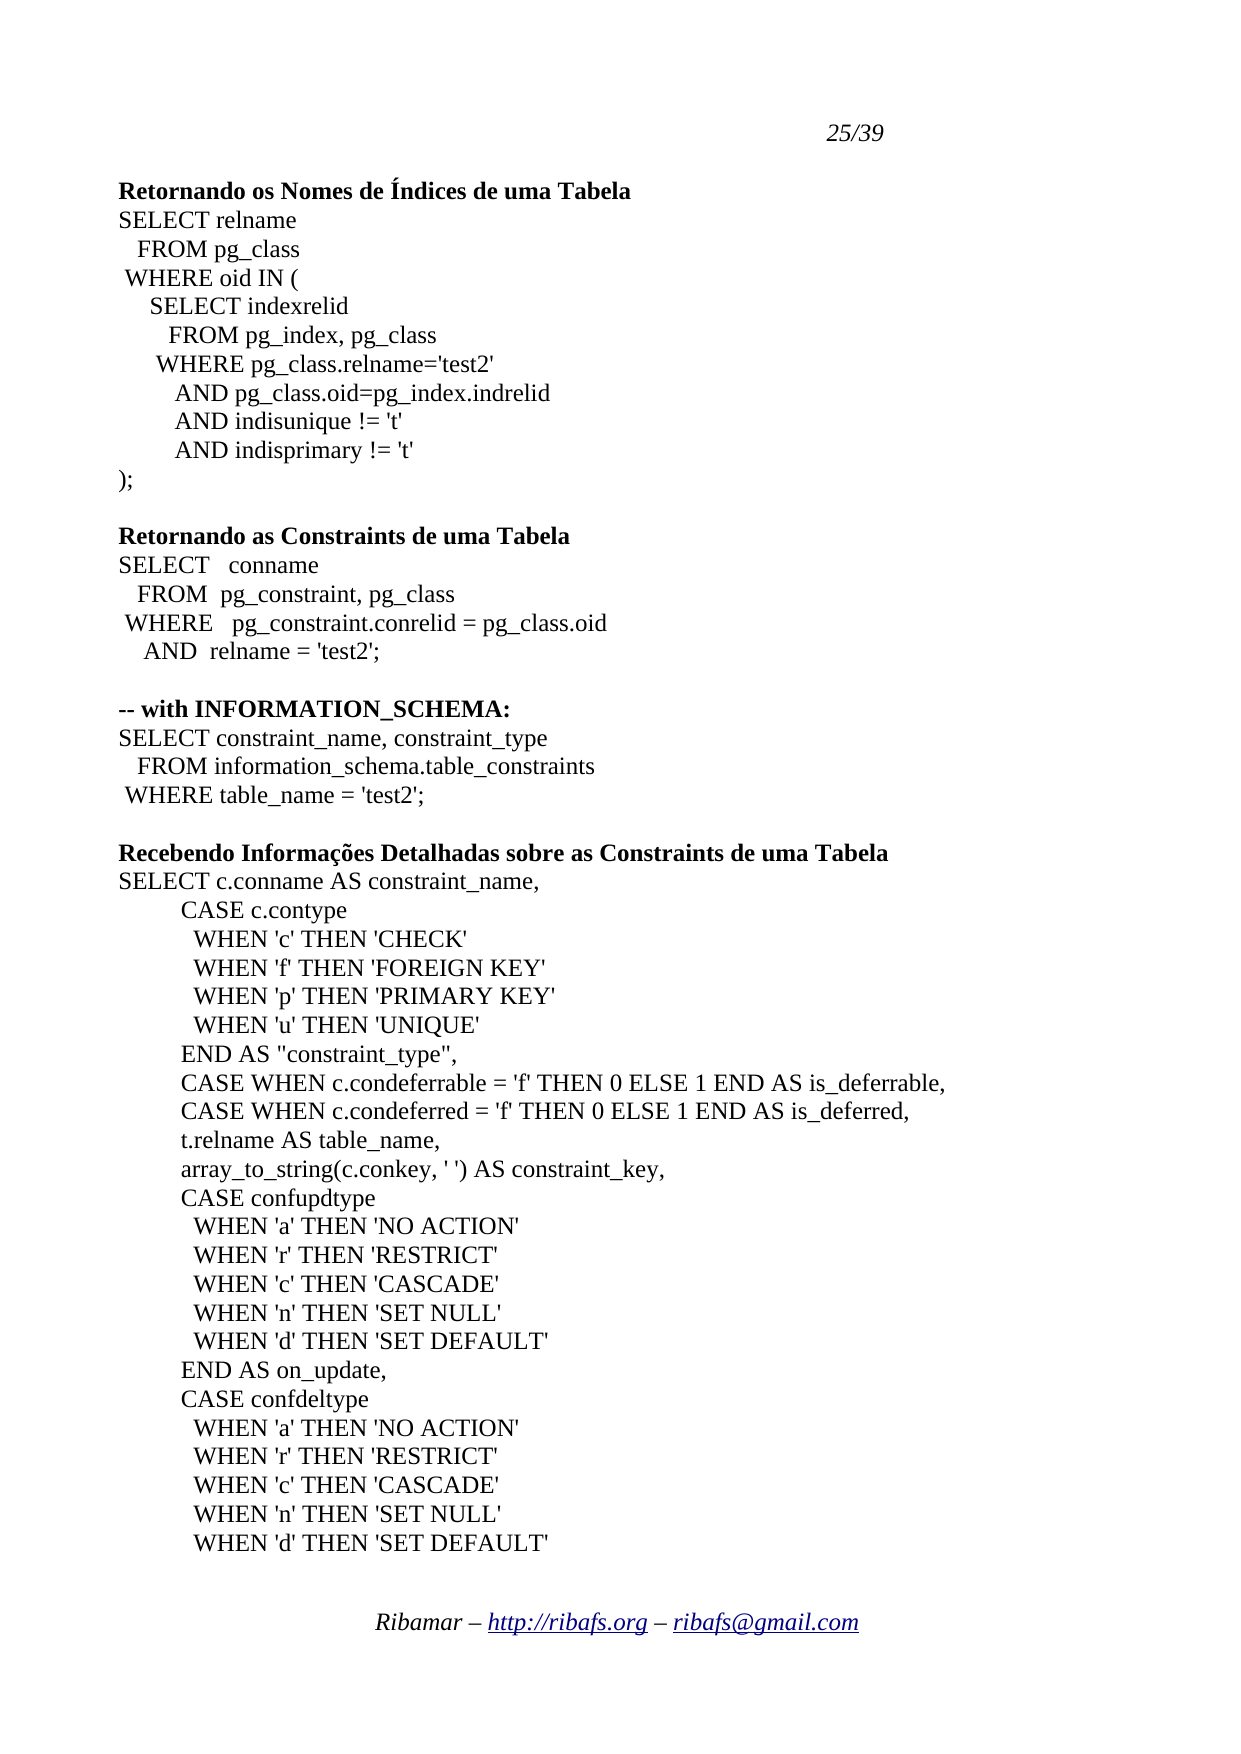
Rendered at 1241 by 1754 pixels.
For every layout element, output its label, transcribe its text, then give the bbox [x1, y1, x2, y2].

text SELECT conname [118, 550, 1122, 579]
text AND indisunique != 't' [118, 406, 1122, 435]
text WHEN 'd' THEN 'SET DEFAULT' [118, 1326, 1122, 1355]
text CASE WHEN c.condeferrable = 'f' THEN 0 ELSE 1 END AS is_deferrable, [118, 1068, 1122, 1096]
text t.relname AS table_name, [118, 1125, 1122, 1154]
text Recebendo Informações Detalhadas sobre as Constraints de uma Tabela [118, 838, 1122, 866]
text SELECT indexrelid [118, 291, 1122, 320]
text AND pg_class.oid=pg_index.indrelid [118, 378, 1122, 406]
text WHEN 'r' THEN 'RESTRICT' [118, 1441, 1122, 1470]
text SELECT relname [118, 205, 1122, 234]
text WHEN 'd' THEN 'SET DEFAULT' [118, 1528, 1122, 1556]
text WHEN 'c' THEN 'CHECK' [118, 924, 1122, 953]
text WHERE table_name = 'test2'; [118, 780, 1122, 809]
text WHERE oid IN ( [118, 263, 1122, 291]
text FROM pg_class [118, 234, 1122, 263]
text WHERE pg_class.relname='test2' [118, 349, 1122, 378]
text WHEN 'r' THEN 'RESTRICT' [118, 1240, 1122, 1269]
text Retornando as Constraints de uma Tabela [118, 521, 1122, 550]
text WHEN 'n' THEN 'SET NULL' [118, 1499, 1122, 1528]
text CASE confdeltype [118, 1384, 1122, 1413]
text WHEN 'a' THEN 'NO ACTION' [118, 1413, 1122, 1441]
text AND relname = 'test2'; [118, 636, 1122, 665]
text WHEN 'c' THEN 'CASCADE' [118, 1269, 1122, 1298]
text WHEN 'u' THEN 'UNIQUE' [118, 1010, 1122, 1039]
text array_to_string(c.conkey, ' ') AS constraint_key, [118, 1154, 1122, 1183]
text WHERE pg_constraint.conrelid = pg_class.oid [118, 608, 1122, 636]
text END AS on_update, [118, 1355, 1122, 1384]
text FROM pg_index, pg_class [118, 320, 1122, 349]
text WHEN 'p' THEN 'PRIMARY KEY' [118, 981, 1122, 1010]
text WHEN 'n' THEN 'SET NULL' [118, 1298, 1122, 1326]
text AND indisprimary != 't' [118, 435, 1122, 464]
text WHEN 'a' THEN 'NO ACTION' [118, 1211, 1122, 1240]
text SELECT c.conname AS constraint_name, [118, 866, 1122, 895]
text CASE WHEN c.condeferred = 'f' THEN 0 ELSE 1 END AS is_deferred, [118, 1096, 1122, 1125]
text ); [118, 464, 1122, 493]
text CASE c.contype [118, 895, 1122, 924]
text -- with INFORMATION_SCHEMA: [118, 694, 1122, 723]
text WHEN 'f' THEN 'FOREIGN KEY' [118, 953, 1122, 981]
text CASE confupdtype [118, 1183, 1122, 1211]
text SELECT constraint_name, constraint_type [118, 723, 1122, 751]
text END AS "constraint_type", [118, 1039, 1122, 1068]
text Retornando os Nomes de Índices de uma Tabela [118, 176, 1122, 205]
text FROM pg_constraint, pg_class [118, 579, 1122, 608]
text WHEN 'c' THEN 'CASCADE' [118, 1470, 1122, 1499]
text FROM information_schema.table_constraints [118, 751, 1122, 780]
